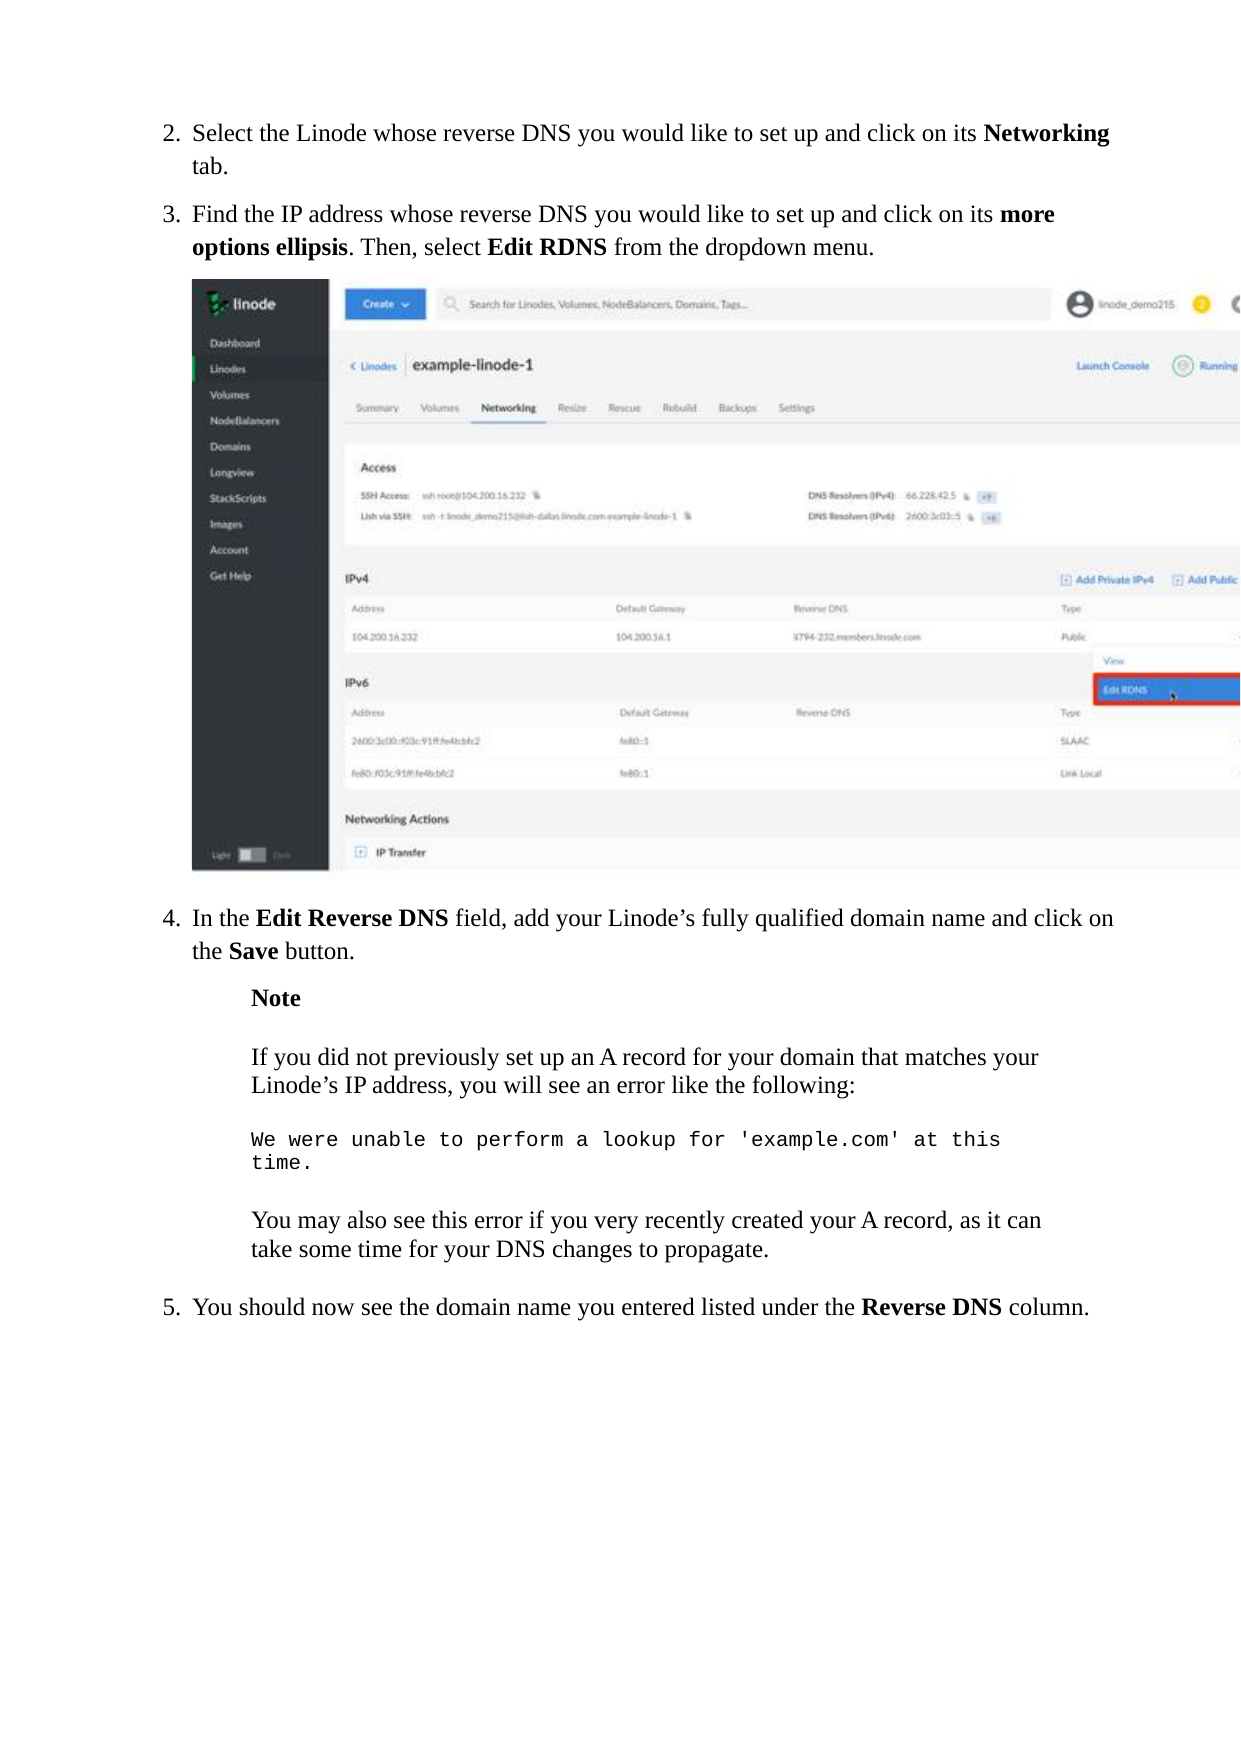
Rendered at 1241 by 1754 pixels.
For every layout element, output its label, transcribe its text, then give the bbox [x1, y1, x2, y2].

list We were unable to perform a lookup for 'example.com' at this time. [221, 1129, 1063, 1176]
picture [191, 279, 1241, 884]
list If you did not previously set up an A record for your domain that matches your Linode’s IP address, you will see an error like the following: [221, 1042, 1063, 1099]
list You should now see the domain name you entered listed under the Reverse DNS column. [162, 1292, 1122, 1321]
list Select the Linode whose reverse DNS you would like to set up and click on its Networking tab. [162, 118, 1122, 180]
list Find the IP address whose reverse DNS you would like to set up and click on its more options ellipsis. Then, select Edit RDNS from the dropdown menu. [162, 199, 1122, 261]
list You may also see this error if you very recently created your A record, as it can take some time for your DNS changes to propagate. [221, 1206, 1063, 1263]
list In the Edit Reverse DNS field, add your Linode’s fully qualified domain name and click on the Save button. [162, 903, 1122, 965]
list Note [221, 983, 1063, 1012]
